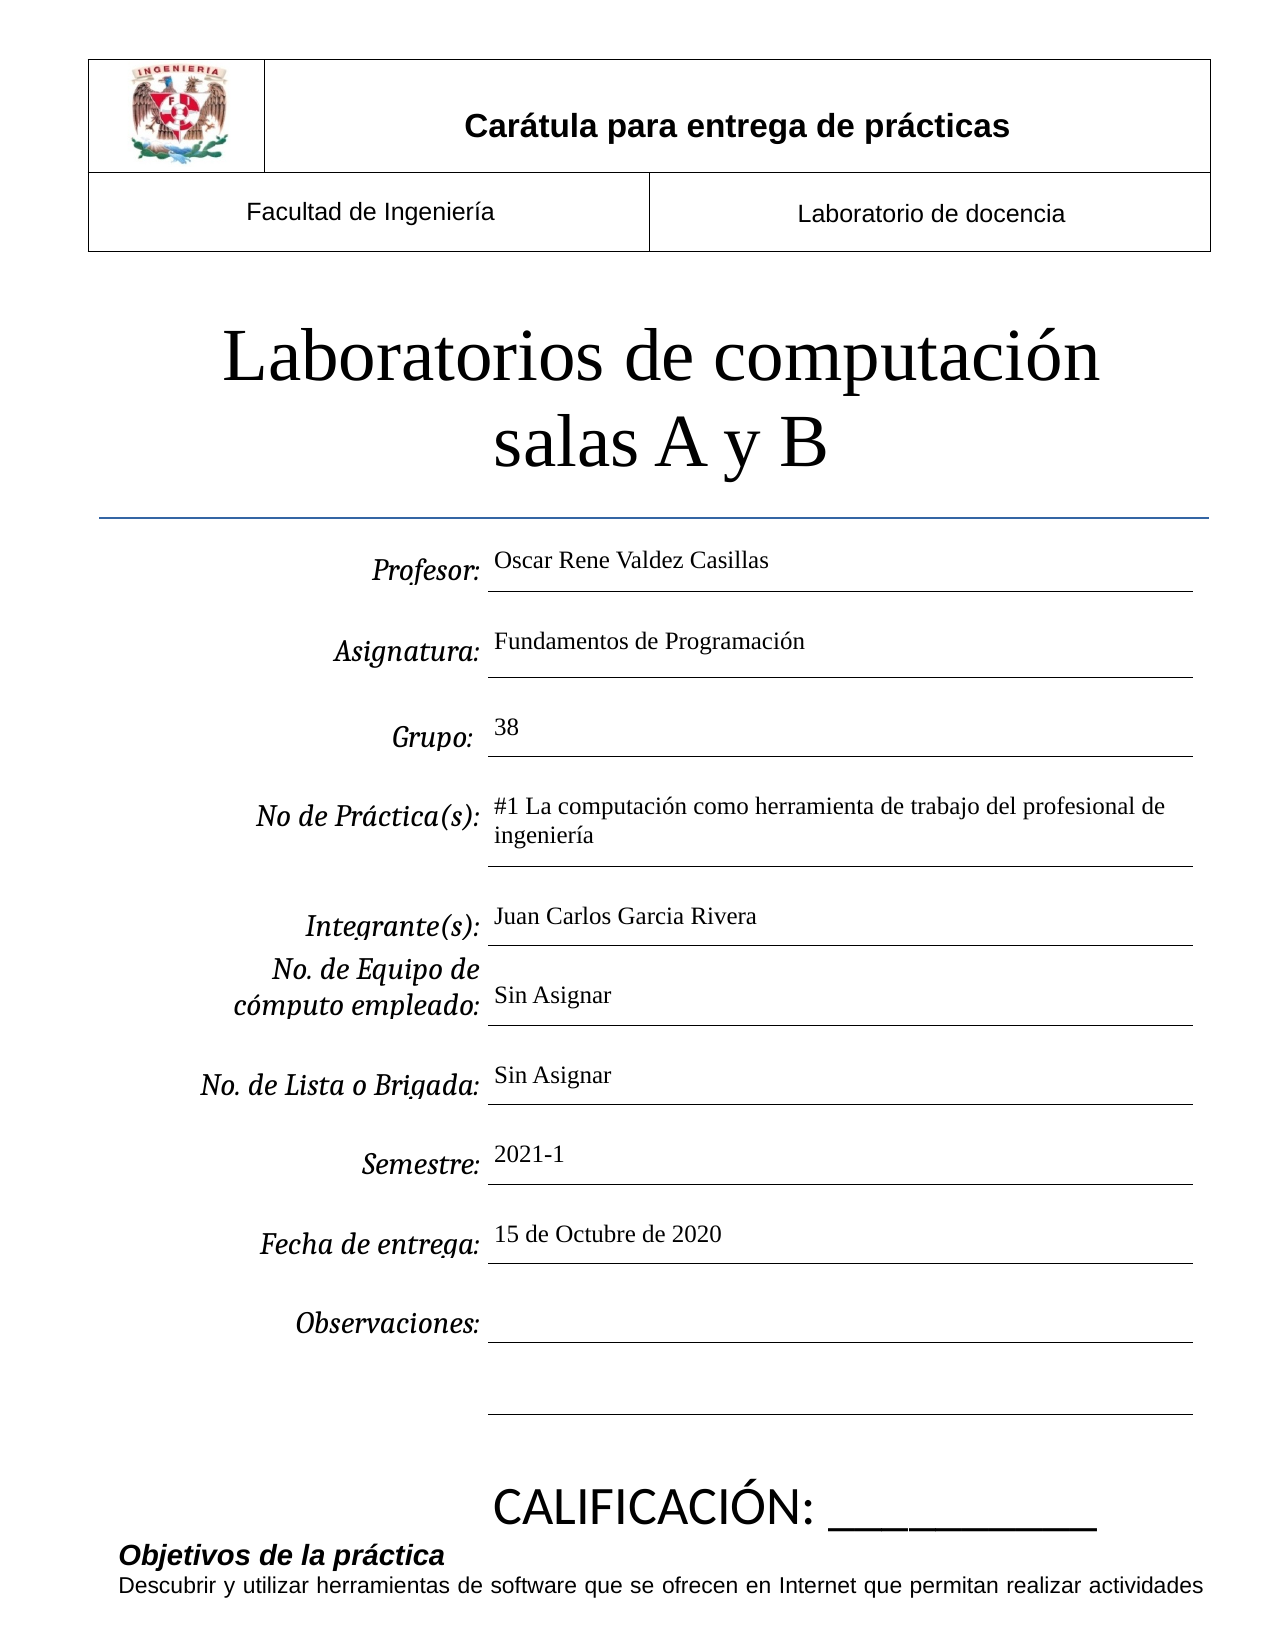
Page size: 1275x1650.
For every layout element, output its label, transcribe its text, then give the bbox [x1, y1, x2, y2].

table_cell Semestre: [118, 1104, 488, 1184]
table_cell Observaciones: [118, 1263, 488, 1342]
table_cell 2021-1 [488, 1105, 1193, 1184]
text Laboratorios de computación [118, 310, 1205, 396]
table_cell No de Práctica(s): [118, 756, 488, 866]
table_header Oscar Rene Valdez Casillas [488, 519, 1193, 591]
table_cell Sin Asignar [488, 946, 1193, 1025]
table_cell No. de Equipo de cómputo empleado: [118, 945, 488, 1025]
table_cell 15 de Octubre de 2020 [488, 1185, 1193, 1263]
table_header [118, 511, 488, 517]
table_header Carátula para entrega de prácticas [265, 60, 1210, 172]
table_header [488, 511, 1193, 517]
text Descubrir y utilizar herramientas de software que se ofrecen en Internet que permitan realizar actividades [118, 1572, 1205, 1598]
table_cell [488, 1343, 1193, 1414]
text CALIFICACIÓN: __________ [118, 1472, 1205, 1538]
table_cell 38 [488, 678, 1193, 756]
table_cell Asignatura: [118, 591, 488, 677]
table_cell Integrante(s): [118, 866, 488, 945]
table_cell No. de Lista o Brigada: [118, 1025, 488, 1104]
table_cell Facultad de Ingeniería [89, 173, 649, 251]
table_cell Fundamentos de Programación [488, 592, 1193, 677]
table_cell #1 La computación como herramienta de trabajo del profesional de ingeniería [488, 757, 1193, 866]
table_cell Sin Asignar [488, 1026, 1193, 1104]
table_header Profesor: [118, 519, 488, 591]
table_cell Grupo: [118, 677, 488, 756]
table_cell [118, 1342, 488, 1414]
table_cell Laboratorio de docencia [650, 173, 1210, 251]
table_cell Fecha de entrega: [118, 1184, 488, 1263]
text salas A y B [118, 396, 1205, 482]
table_header [89, 60, 264, 172]
text Objetivos de la práctica [118, 1538, 1205, 1572]
table_cell Juan Carlos Garcia Rivera [488, 867, 1193, 945]
table_cell [488, 1264, 1193, 1342]
